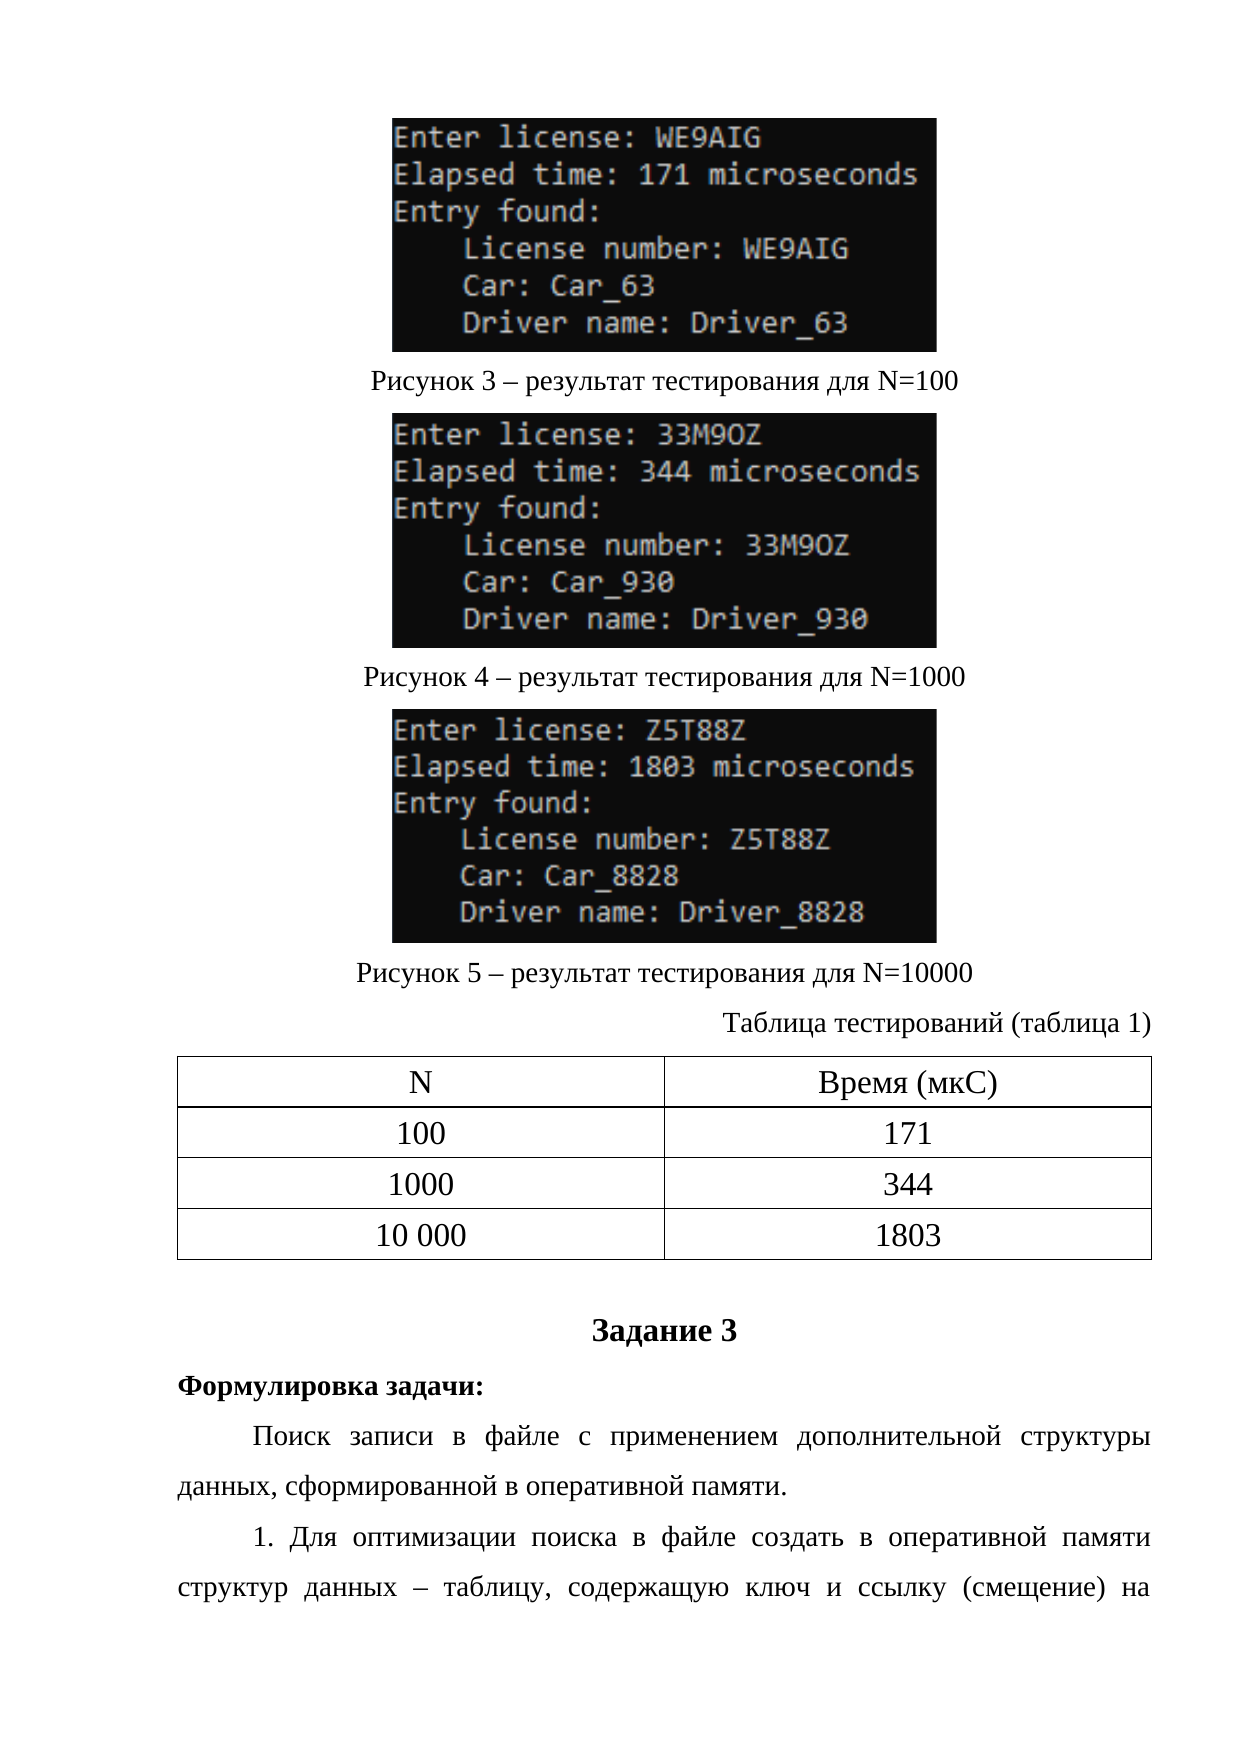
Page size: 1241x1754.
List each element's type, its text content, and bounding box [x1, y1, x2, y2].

text Таблица тестирований (таблица 1) [177, 1005, 1152, 1039]
text Задание 3 [177, 1310, 1152, 1349]
text Поиск записи в файле с применением дополнительной структуры данных, сформированной в оперативной памяти. [177, 1418, 1152, 1502]
table_header Время (мкС) [665, 1057, 1151, 1106]
picture [392, 118, 937, 352]
table_cell 344 [665, 1158, 1151, 1208]
picture [392, 413, 937, 648]
text Рисунок 3 – результат тестирования для N=100 [177, 363, 1152, 397]
text Рисунок 5 – результат тестирования для N=10000 [177, 955, 1152, 988]
text 1. Для оптимизации поиска в файле создать в оперативной памяти структур данных – таблицу, содержащую ключ и ссылку (смещение) на [177, 1519, 1152, 1603]
table_cell 171 [665, 1108, 1151, 1157]
table_cell 1000 [178, 1158, 664, 1208]
text Формулировка задачи: [177, 1368, 1152, 1401]
picture [392, 709, 937, 943]
table_cell 100 [178, 1108, 664, 1157]
table_cell 1803 [665, 1209, 1151, 1259]
text Рисунок 4 – результат тестирования для N=1000 [177, 659, 1152, 693]
table_cell 10 000 [178, 1209, 664, 1259]
table_header N [178, 1057, 664, 1106]
